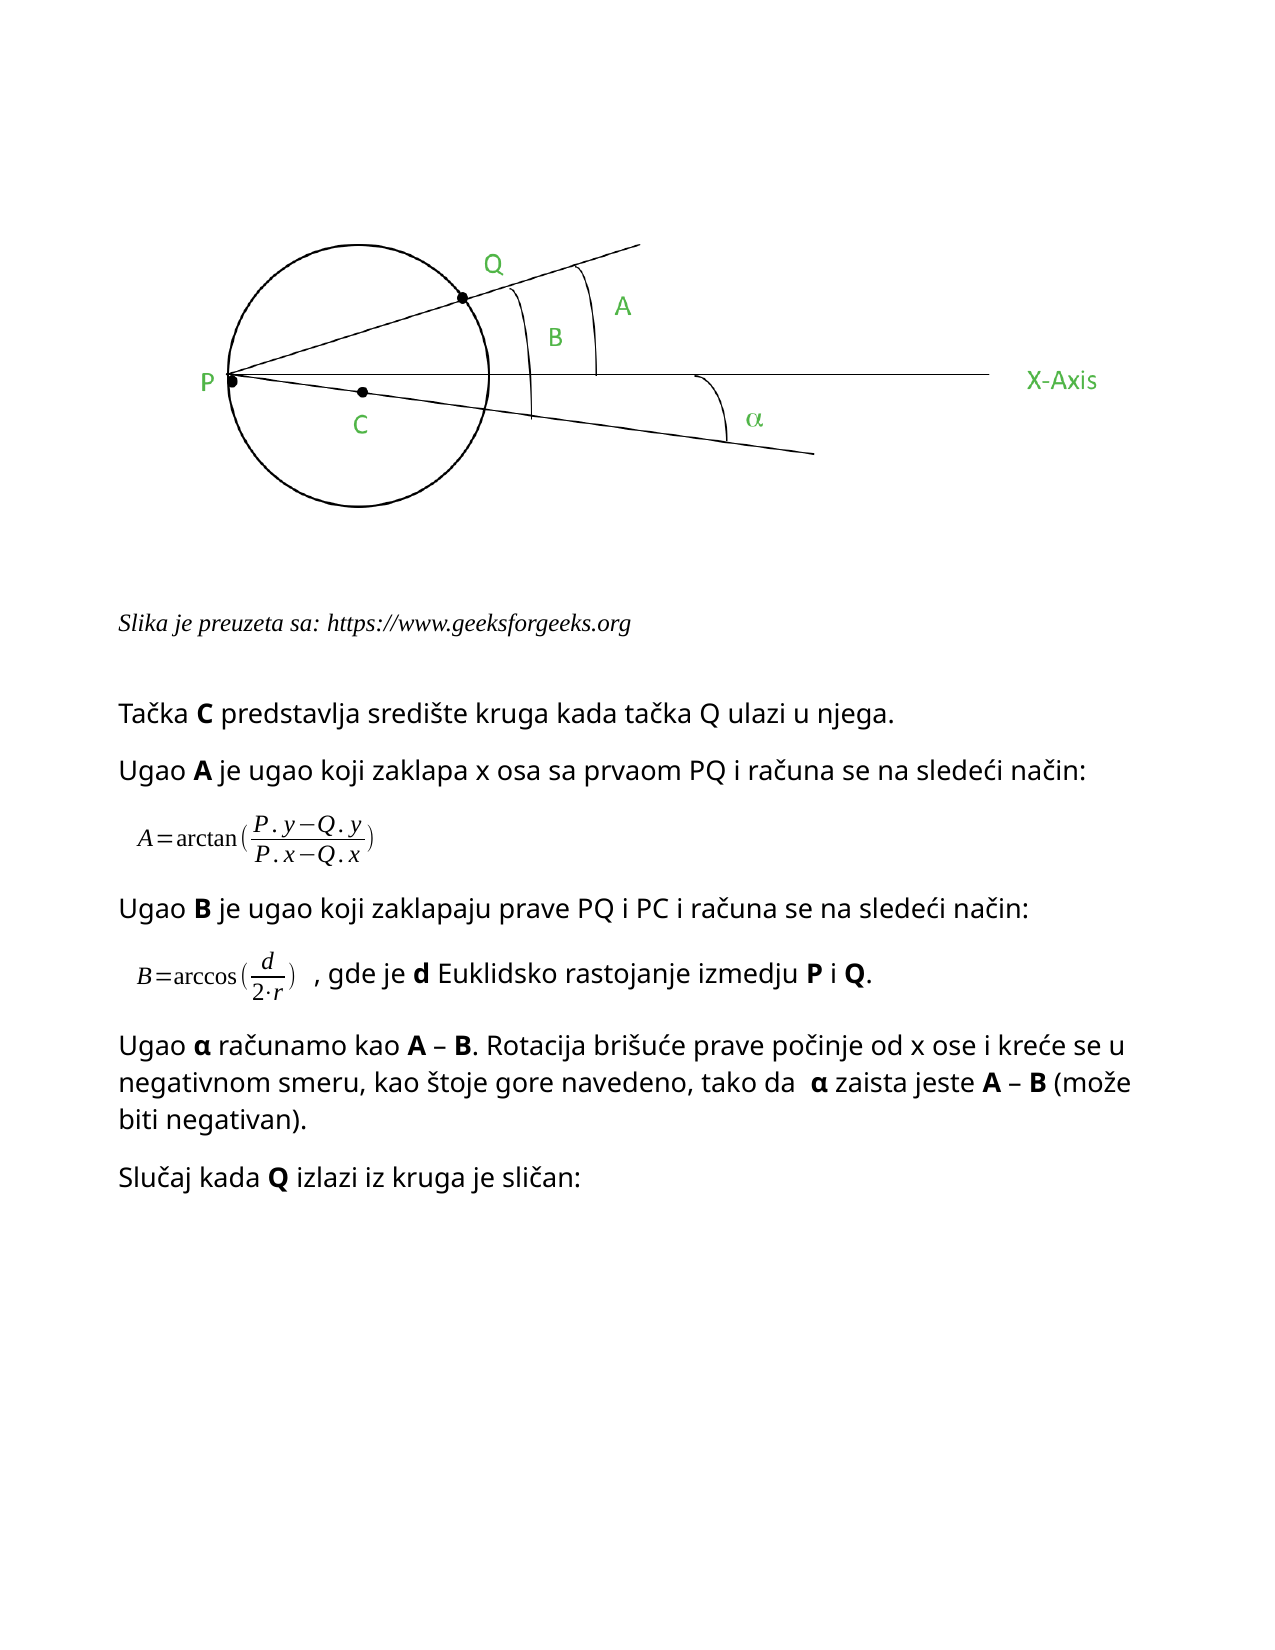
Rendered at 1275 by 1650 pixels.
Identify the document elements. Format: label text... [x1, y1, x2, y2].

text Ugao B je ugao koji zaklapaju prave PQ i PC i računa se na sledeći način: [118, 889, 1157, 926]
picture [118, 130, 1157, 603]
text Ugao A je ugao koji zaklapa x osa sa prvaom PQ i računa se na sledeći način: [118, 752, 1157, 789]
text Slučaj kada Q izlazi iz kruga je sličan: [118, 1158, 1157, 1195]
text Tačka C predstavlja središte kruga kada tačka Q ulazi u njega. [118, 694, 1157, 731]
text Slika je preuzeta sa: https://www.geeksforgeeks.org [118, 603, 1157, 636]
text Ugao α računamo kao A – B. Rotacija brišuće prave počinje od x ose i kreće se u negativnom smeru, kao štoje gore navedeno, tako da α zaista jeste A – B (može biti negativan). [118, 1027, 1157, 1137]
text , gde je d Euklidsko rastojanje izmedju P i Q. [118, 947, 1157, 1006]
